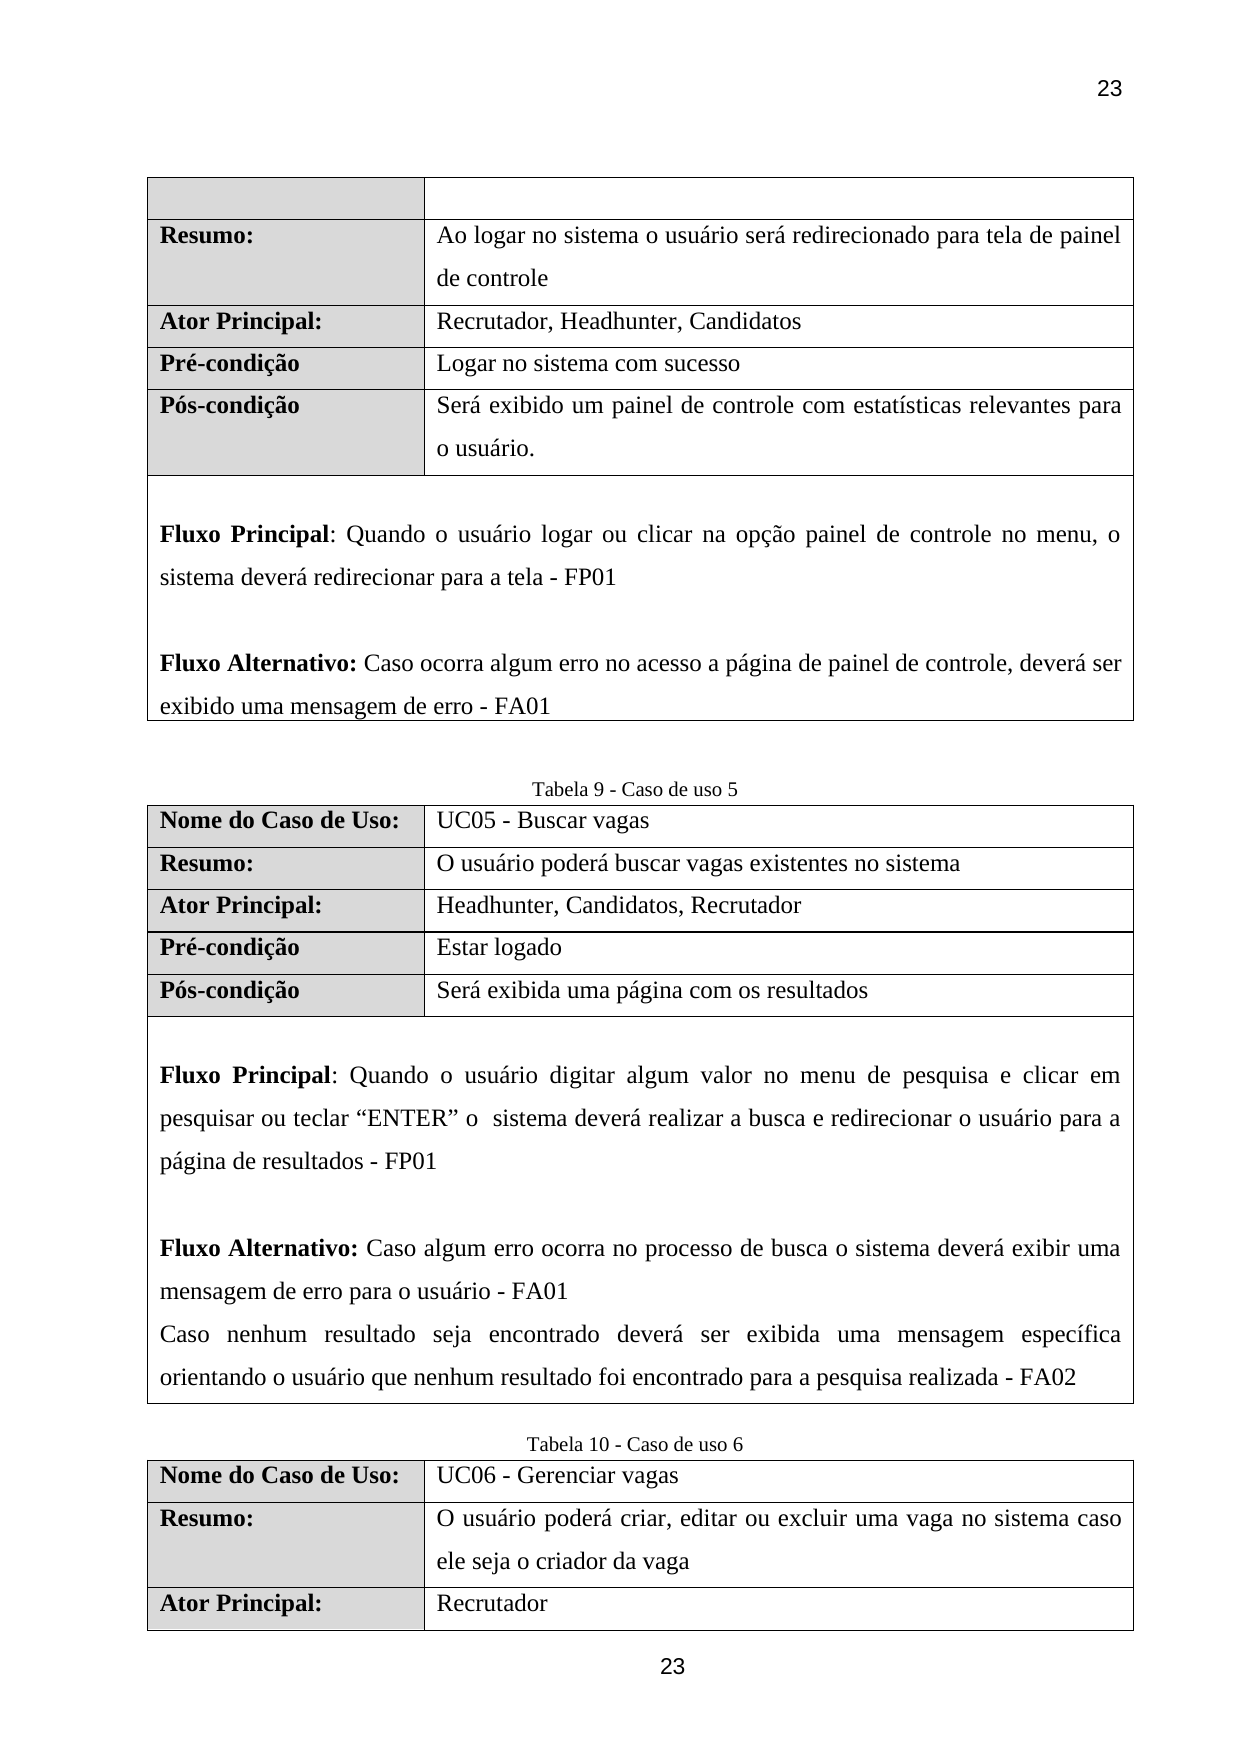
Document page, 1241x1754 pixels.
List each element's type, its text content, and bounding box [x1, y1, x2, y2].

table_cell Pré-condição [148, 933, 424, 974]
table_cell Fluxo Principal: Quando o usuário logar ou clicar na opção painel de controle no menu, o sistema deverá redirecionar para a tela - FP01 Fluxo Alternativo: Caso ocorra algum erro no acesso a página de painel de controle, deverá ser exibido uma mensagem de erro - FA01 [148, 476, 1133, 720]
table_header Nome do Caso de Uso: [148, 1461, 424, 1502]
table_cell O usuário poderá buscar vagas existentes no sistema [425, 848, 1133, 889]
table_cell Estar logado [425, 933, 1133, 974]
text Tabela 10 - Caso de uso 6 [148, 1432, 1122, 1456]
table_header [148, 178, 424, 219]
table_cell Resumo: [148, 848, 424, 889]
table_cell O usuário poderá criar, editar ou excluir uma vaga no sistema caso ele seja o criador da vaga [425, 1503, 1133, 1587]
table_header UC05 - Buscar vagas [425, 806, 1133, 847]
table_cell Ao logar no sistema o usuário será redirecionado para tela de painel de controle [425, 220, 1133, 305]
table_cell Será exibida uma página com os resultados [425, 975, 1133, 1016]
table_header UC06 - Gerenciar vagas [425, 1461, 1133, 1502]
table_cell Logar no sistema com sucesso [425, 348, 1133, 389]
table_header [425, 178, 1133, 219]
table_cell Ator Principal: [148, 1588, 424, 1629]
table_cell Ator Principal: [148, 306, 424, 347]
table_cell Recrutador, Headhunter, Candidatos [425, 306, 1133, 347]
table_header Nome do Caso de Uso: [148, 806, 424, 847]
table_cell Será exibido um painel de controle com estatísticas relevantes para o usuário. [425, 390, 1133, 475]
table_cell Pós-condição [148, 975, 424, 1016]
table_cell Ator Principal: [148, 890, 424, 931]
table_cell Recrutador [425, 1588, 1133, 1629]
text Tabela 9 - Caso de uso 5 [148, 777, 1122, 801]
table_cell Pós-condição [148, 390, 424, 475]
table_cell Headhunter, Candidatos, Recrutador [425, 890, 1133, 931]
table_cell Resumo: [148, 220, 424, 305]
table_cell Fluxo Principal: Quando o usuário digitar algum valor no menu de pesquisa e clicar em pesquisar ou teclar “ENTER” o sistema deverá realizar a busca e redirecionar o usuário para a página de resultados - FP01 Fluxo Alternativo: Caso algum erro ocorra no processo de busca o sistema deverá exibir uma mensagem de erro para o usuário - FA01 Caso nenhum resultado seja encontrado deverá ser exibida uma mensagem específica orientando o usuário que nenhum resultado foi encontrado para a pesquisa realizada - FA02 [148, 1017, 1133, 1403]
table_cell Pré-condição [148, 348, 424, 389]
table_cell Resumo: [148, 1503, 424, 1587]
